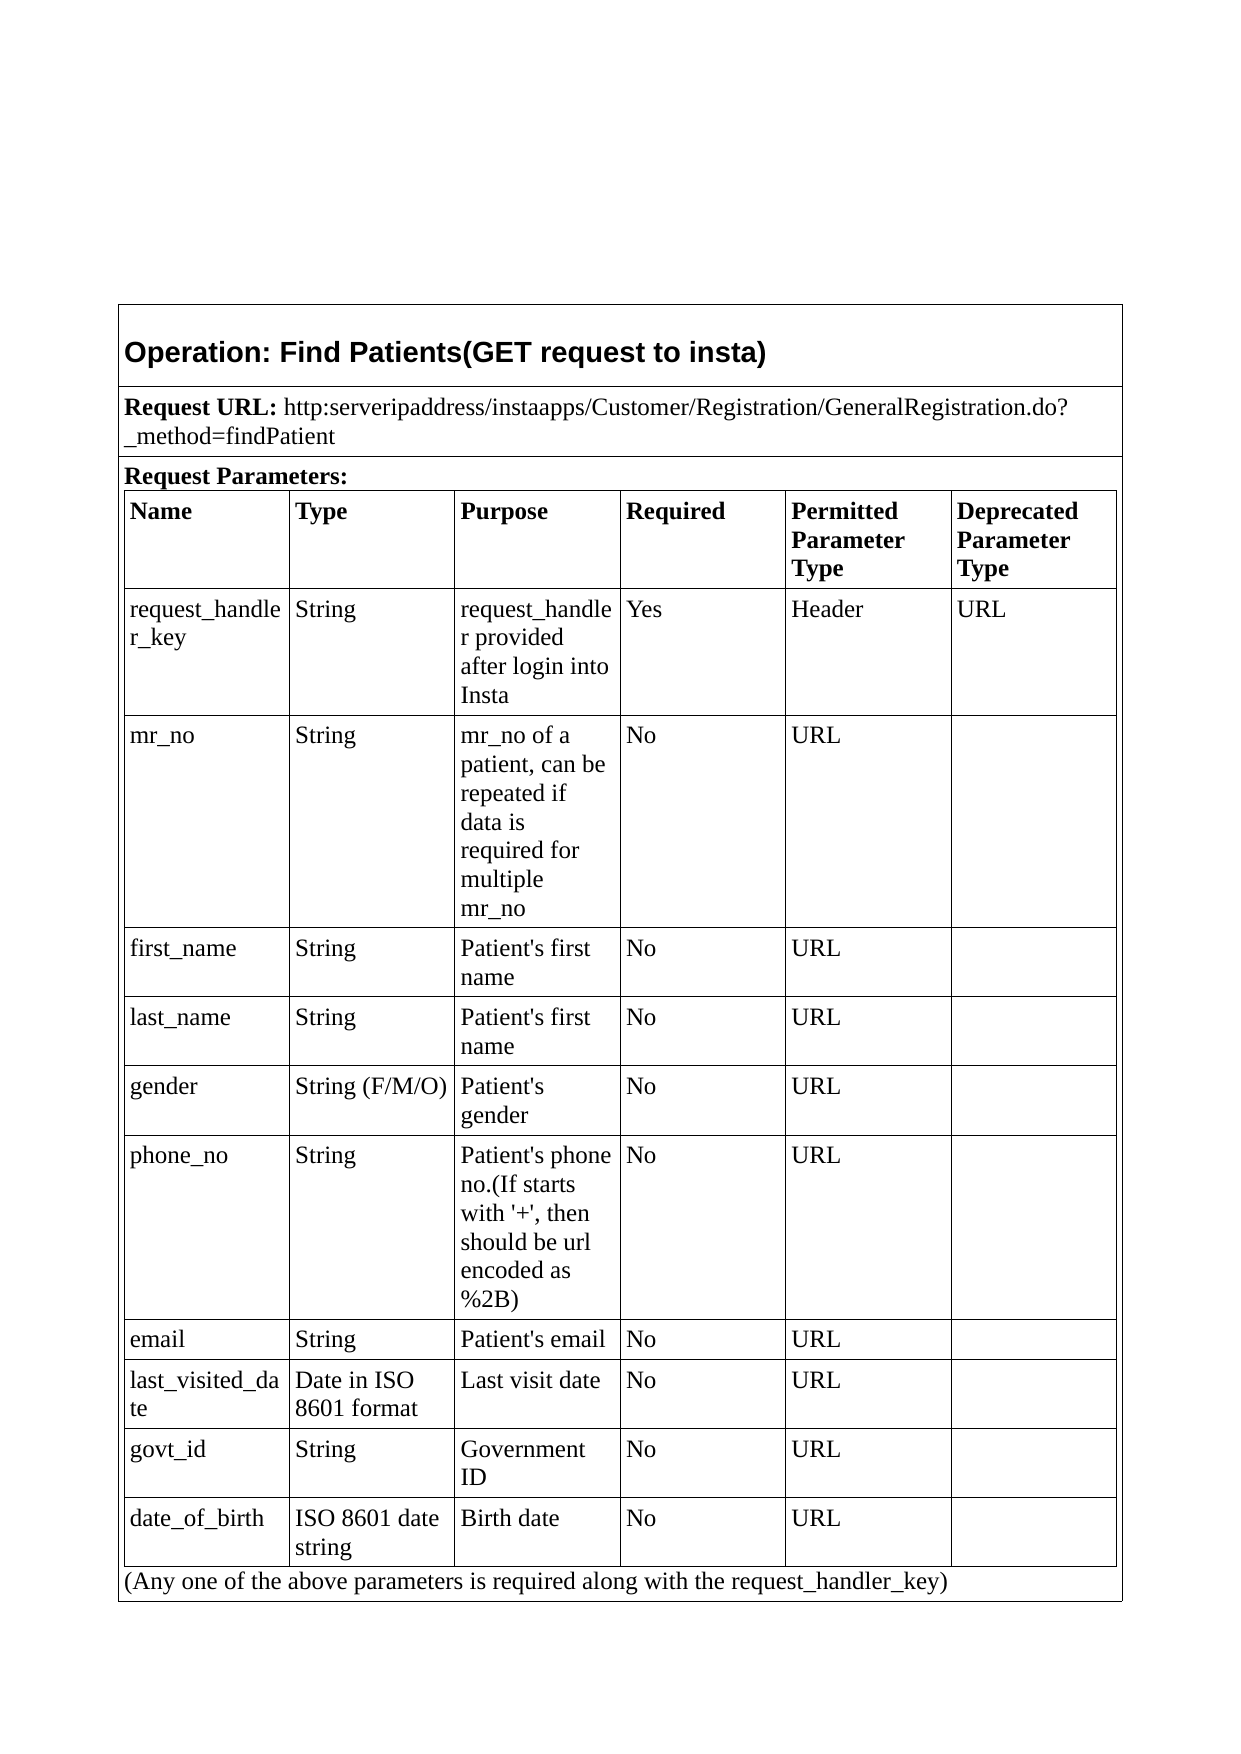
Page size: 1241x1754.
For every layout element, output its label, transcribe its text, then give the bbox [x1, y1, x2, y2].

table_cell ISO 8601 date string [290, 1498, 454, 1566]
table_cell [952, 716, 1116, 927]
table_cell URL [786, 1320, 951, 1359]
table_cell No [621, 1320, 785, 1359]
table_cell [952, 1360, 1116, 1428]
table_cell Birth date [455, 1498, 620, 1566]
table_cell first_name [125, 928, 289, 996]
table_cell Yes [621, 589, 785, 714]
table_cell No [621, 1066, 785, 1134]
table_cell [952, 1498, 1116, 1566]
table_cell String (F/M/O) [290, 1066, 454, 1134]
table_header Deprecated Parameter Type [952, 491, 1116, 588]
table_cell mr_no of a patient, can be repeated if data is required for multiple mr_no [455, 716, 620, 927]
table_cell String [290, 1320, 454, 1359]
table_cell No [621, 997, 785, 1065]
table_cell URL [786, 1429, 951, 1497]
table_cell Patient's gender [455, 1066, 620, 1134]
table_header Type [290, 491, 454, 588]
table_cell No [621, 1498, 785, 1566]
table_cell [952, 1429, 1116, 1497]
table_cell String [290, 589, 454, 714]
table_header Purpose [455, 491, 620, 588]
table_cell String [290, 928, 454, 996]
table_cell [952, 1136, 1116, 1318]
table_cell [952, 1320, 1116, 1359]
table_cell No [621, 716, 785, 927]
table_cell No [621, 1136, 785, 1318]
table_cell Header [786, 589, 951, 714]
table_cell email [125, 1320, 289, 1359]
table_cell URL [786, 928, 951, 996]
table_cell Government ID [455, 1429, 620, 1497]
table_cell String [290, 1136, 454, 1318]
table_cell URL [786, 1136, 951, 1318]
table_cell Request URL: http:serveripaddress/instaapps/Customer/Registration/GeneralRegistration.do?_method=findPatient [119, 387, 1122, 456]
table_cell mr_no [125, 716, 289, 927]
table_cell URL [952, 589, 1116, 714]
table_cell [952, 1066, 1116, 1134]
table_cell govt_id [125, 1429, 289, 1497]
table_cell request_handler_key [125, 589, 289, 714]
table_cell String [290, 716, 454, 927]
table_cell phone_no [125, 1136, 289, 1318]
table_header Operation: Find Patients(GET request to insta) [119, 305, 1122, 386]
table_cell Patient's phone no.(If starts with '+', then should be url encoded as %2B) [455, 1136, 620, 1318]
table_cell last_visited_date [125, 1360, 289, 1428]
table_cell Request Parameters: (Any one of the above parameters is required along with the request_handler_key) [119, 457, 1122, 1601]
table_cell last_name [125, 997, 289, 1065]
table_cell String [290, 997, 454, 1065]
table_cell Date in ISO 8601 format [290, 1360, 454, 1428]
table_cell [952, 928, 1116, 996]
table_cell date_of_birth [125, 1498, 289, 1566]
table_cell Patient's first name [455, 997, 620, 1065]
table_cell request_handler provided after login into Insta [455, 589, 620, 714]
table_cell Last visit date [455, 1360, 620, 1428]
table_header Name [125, 491, 289, 588]
table_cell No [621, 1360, 785, 1428]
table_header Required [621, 491, 785, 588]
table_cell URL [786, 997, 951, 1065]
table_cell URL [786, 1498, 951, 1566]
table_cell URL [786, 1066, 951, 1134]
table_cell No [621, 1429, 785, 1497]
table_cell URL [786, 716, 951, 927]
table_header Permitted Parameter Type [786, 491, 951, 588]
table_cell No [621, 928, 785, 996]
table_cell [952, 997, 1116, 1065]
table_cell URL [786, 1360, 951, 1428]
table_cell gender [125, 1066, 289, 1134]
table_cell Patient's email [455, 1320, 620, 1359]
table_cell String [290, 1429, 454, 1497]
table_cell Patient's first name [455, 928, 620, 996]
